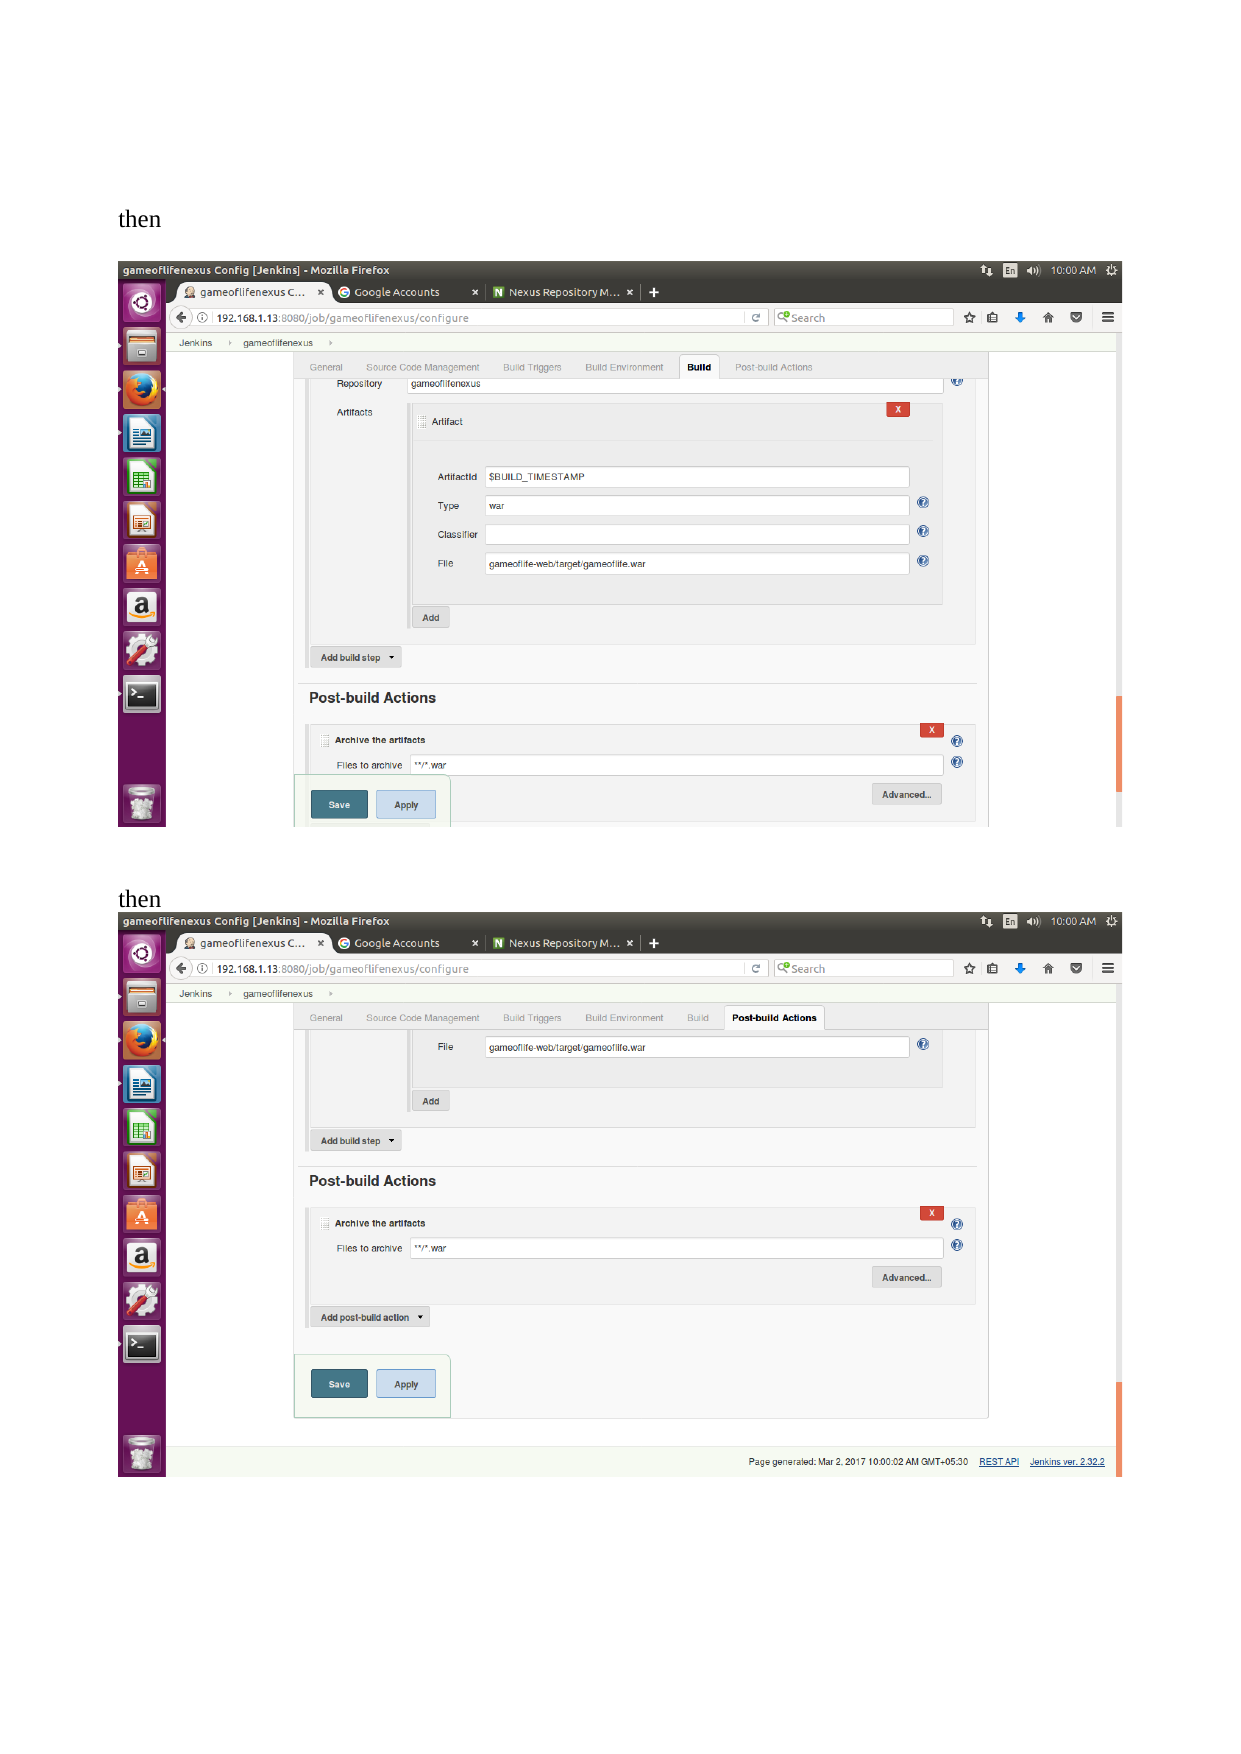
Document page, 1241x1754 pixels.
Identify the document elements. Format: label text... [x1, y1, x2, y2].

text then [118, 204, 1122, 233]
picture [118, 912, 1123, 1477]
text then [118, 884, 1122, 912]
picture [118, 261, 1123, 827]
